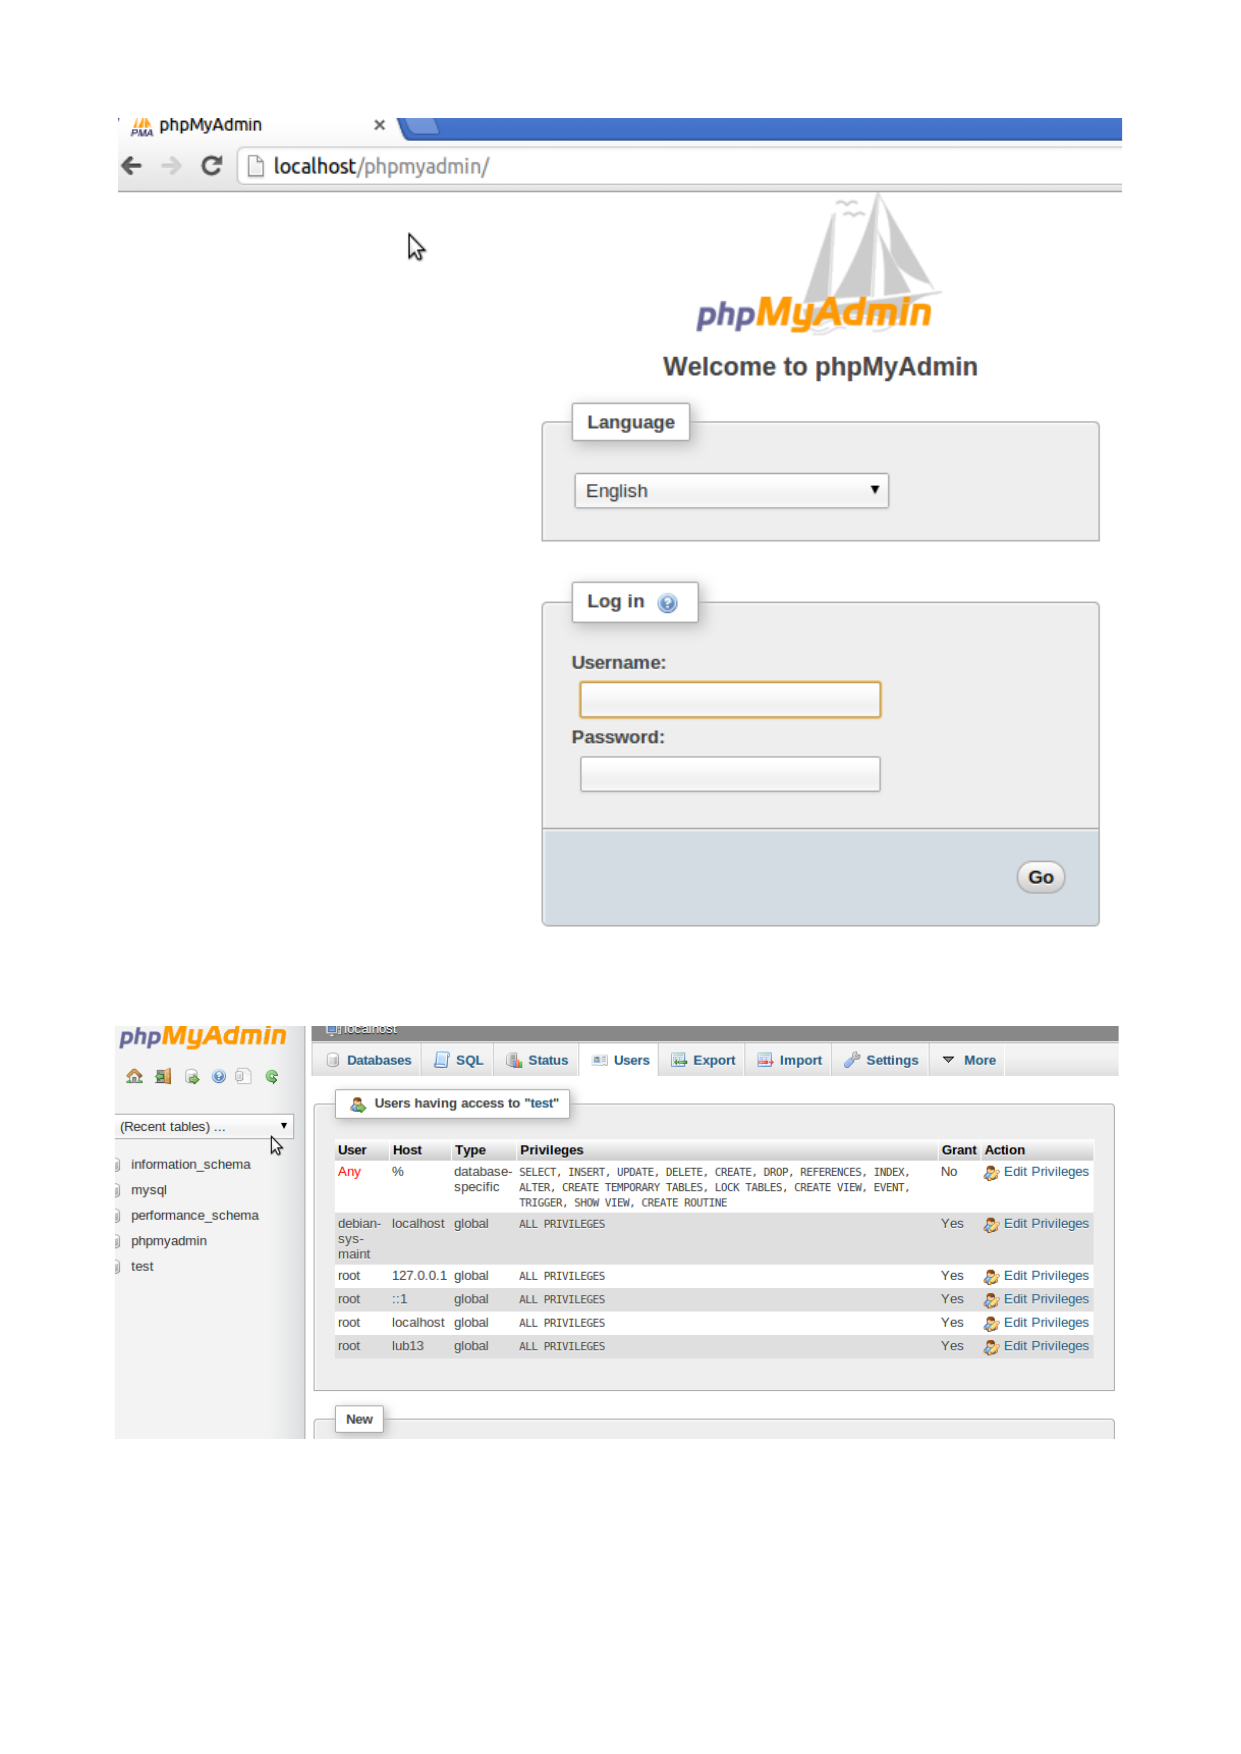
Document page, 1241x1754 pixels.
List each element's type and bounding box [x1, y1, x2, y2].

picture [114, 1026, 1119, 1439]
picture [118, 118, 1123, 974]
